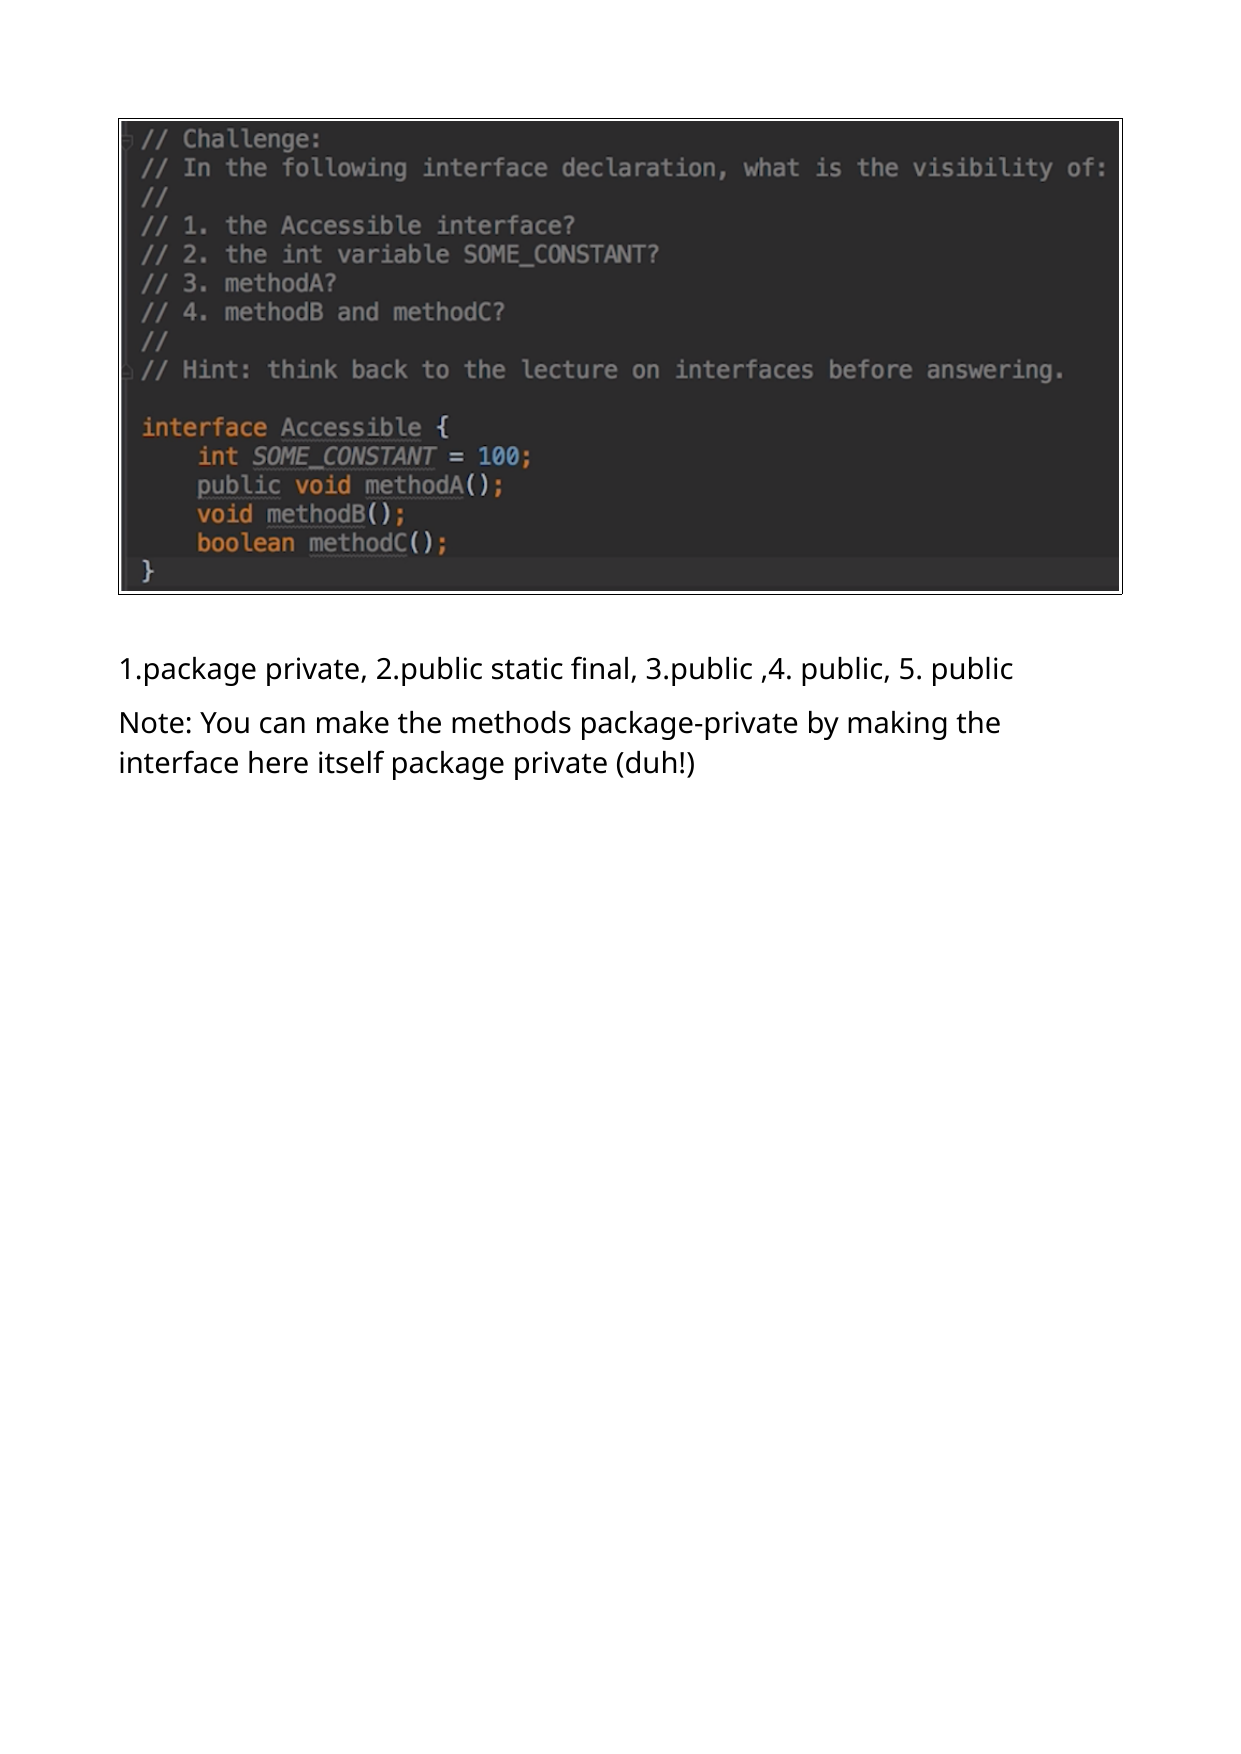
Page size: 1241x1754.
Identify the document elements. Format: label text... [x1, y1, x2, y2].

text Note: You can make the methods package-private by making the interface here itself package private (duh!) [118, 703, 1122, 782]
picture [121, 121, 1119, 591]
text 1.package private, 2.public static final, 3.public ,4. public, 5. public [118, 648, 1122, 688]
